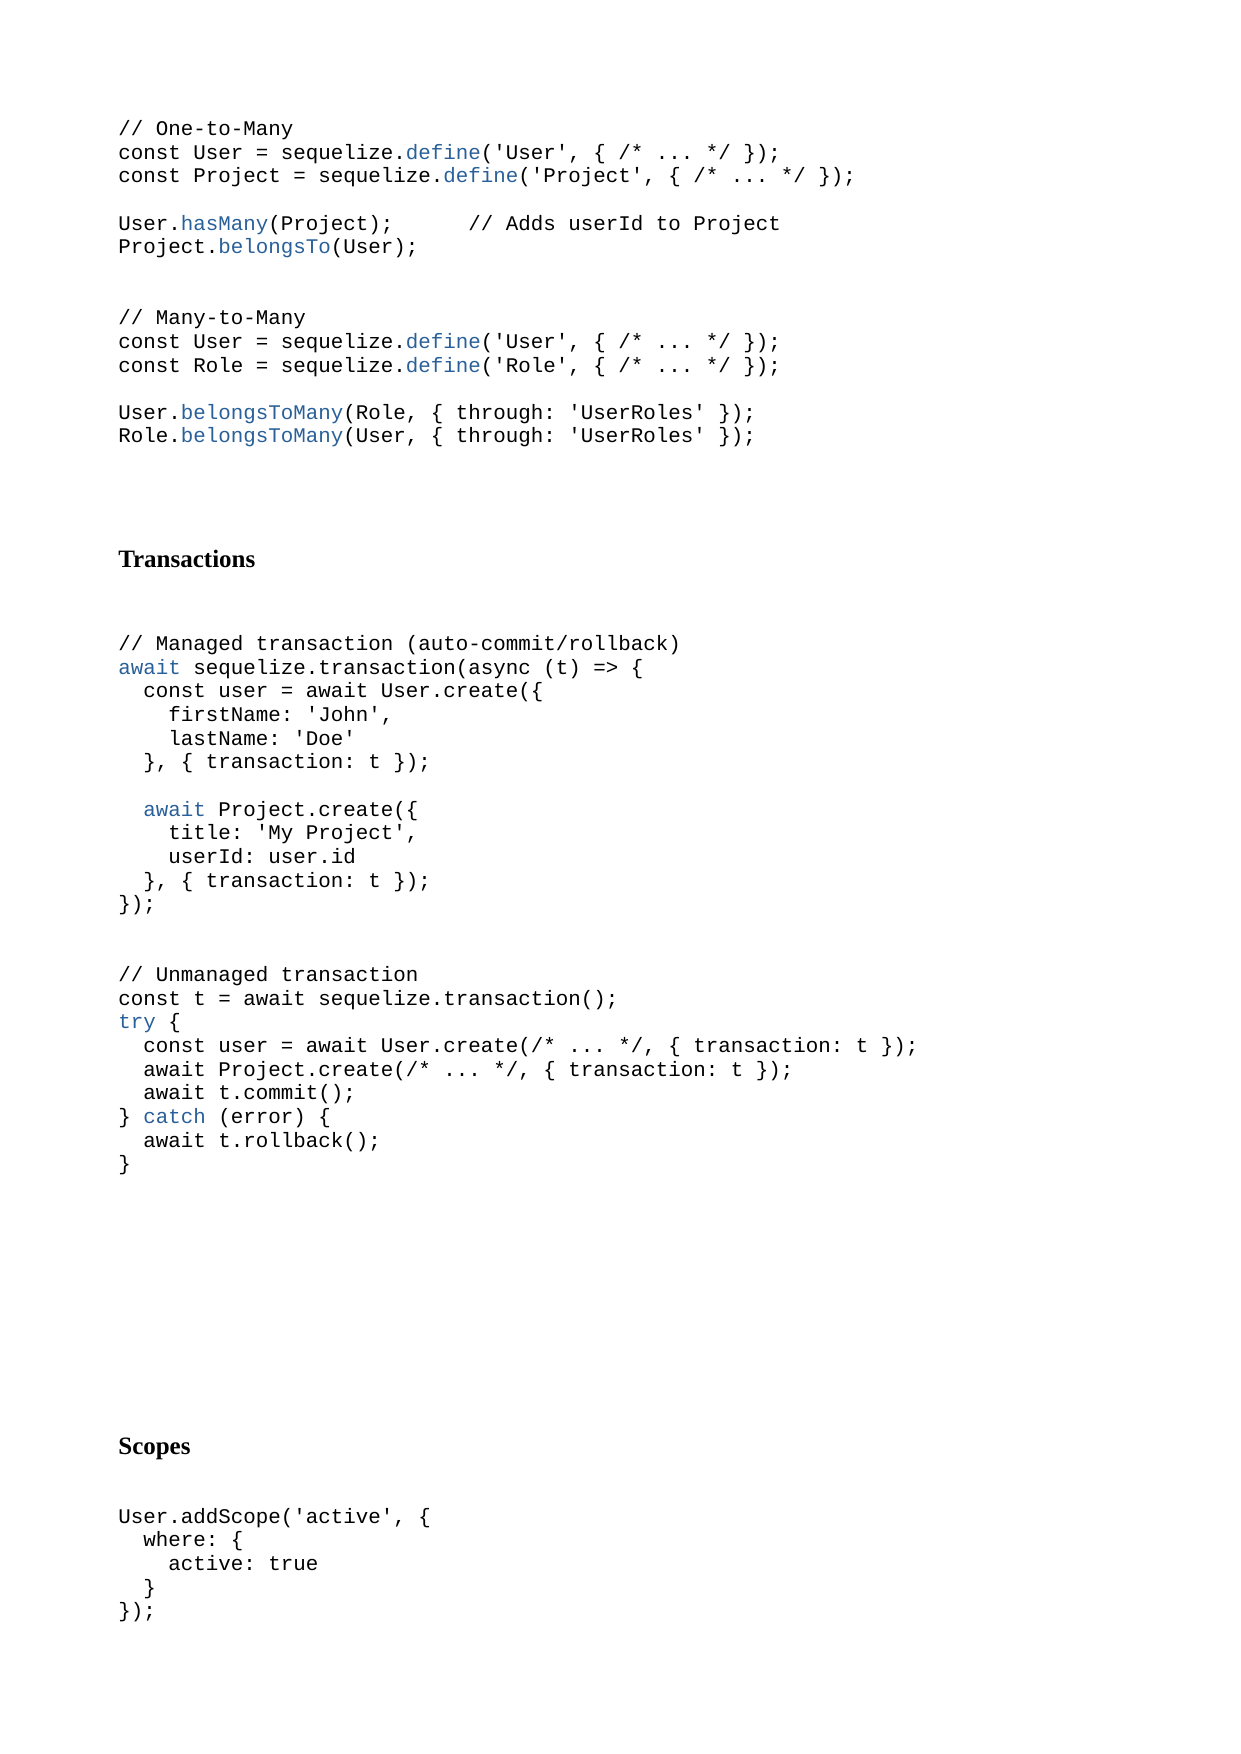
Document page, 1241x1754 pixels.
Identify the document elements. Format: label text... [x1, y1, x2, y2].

text const t = await sequelize.transaction(); [118, 988, 1122, 1011]
text const Project = sequelize.define('Project', { /* ... */ }); [118, 165, 1122, 189]
text User.hasMany(Project); // Adds userId to Project [118, 213, 1122, 236]
text } catch (error) { [118, 1106, 1122, 1130]
text const Role = sequelize.define('Role', { /* ... */ }); [118, 354, 1122, 378]
text const User = sequelize.define('User', { /* ... */ }); [118, 142, 1122, 165]
text await Project.create({ [118, 799, 1122, 822]
text Project.belongsTo(User); [118, 236, 1122, 260]
text title: 'My Project', [118, 822, 1122, 846]
text const user = await User.create(/* ... */, { transaction: t }); [118, 1035, 1122, 1059]
text }, { transaction: t }); [118, 869, 1122, 893]
text await t.rollback(); [118, 1130, 1122, 1153]
text }); [118, 893, 1122, 917]
text active: true [118, 1553, 1122, 1577]
text // One-to-Many [118, 118, 1122, 142]
text userId: user.id [118, 846, 1122, 869]
text }, { transaction: t }); [118, 751, 1122, 775]
text lastName: 'Doe' [118, 728, 1122, 751]
text }); [118, 1600, 1122, 1624]
text try { [118, 1011, 1122, 1035]
text } [118, 1577, 1122, 1600]
text // Unmanaged transaction [118, 964, 1122, 988]
text firstName: 'John', [118, 704, 1122, 728]
subtitle Scopes [118, 1431, 1122, 1460]
text User.addScope('active', { [118, 1506, 1122, 1529]
text const user = await User.create({ [118, 680, 1122, 704]
text // Managed transaction (auto-commit/rollback) [118, 633, 1122, 657]
text const User = sequelize.define('User', { /* ... */ }); [118, 331, 1122, 354]
text where: { [118, 1529, 1122, 1553]
text await sequelize.transaction(async (t) => { [118, 657, 1122, 680]
text await Project.create(/* ... */, { transaction: t }); [118, 1059, 1122, 1082]
text } [118, 1153, 1122, 1177]
text await t.commit(); [118, 1082, 1122, 1106]
text Role.belongsToMany(User, { through: 'UserRoles' }); [118, 426, 1122, 449]
subtitle Transactions [118, 544, 1122, 573]
text User.belongsToMany(Role, { through: 'UserRoles' }); [118, 402, 1122, 426]
text // Many-to-Many [118, 307, 1122, 331]
